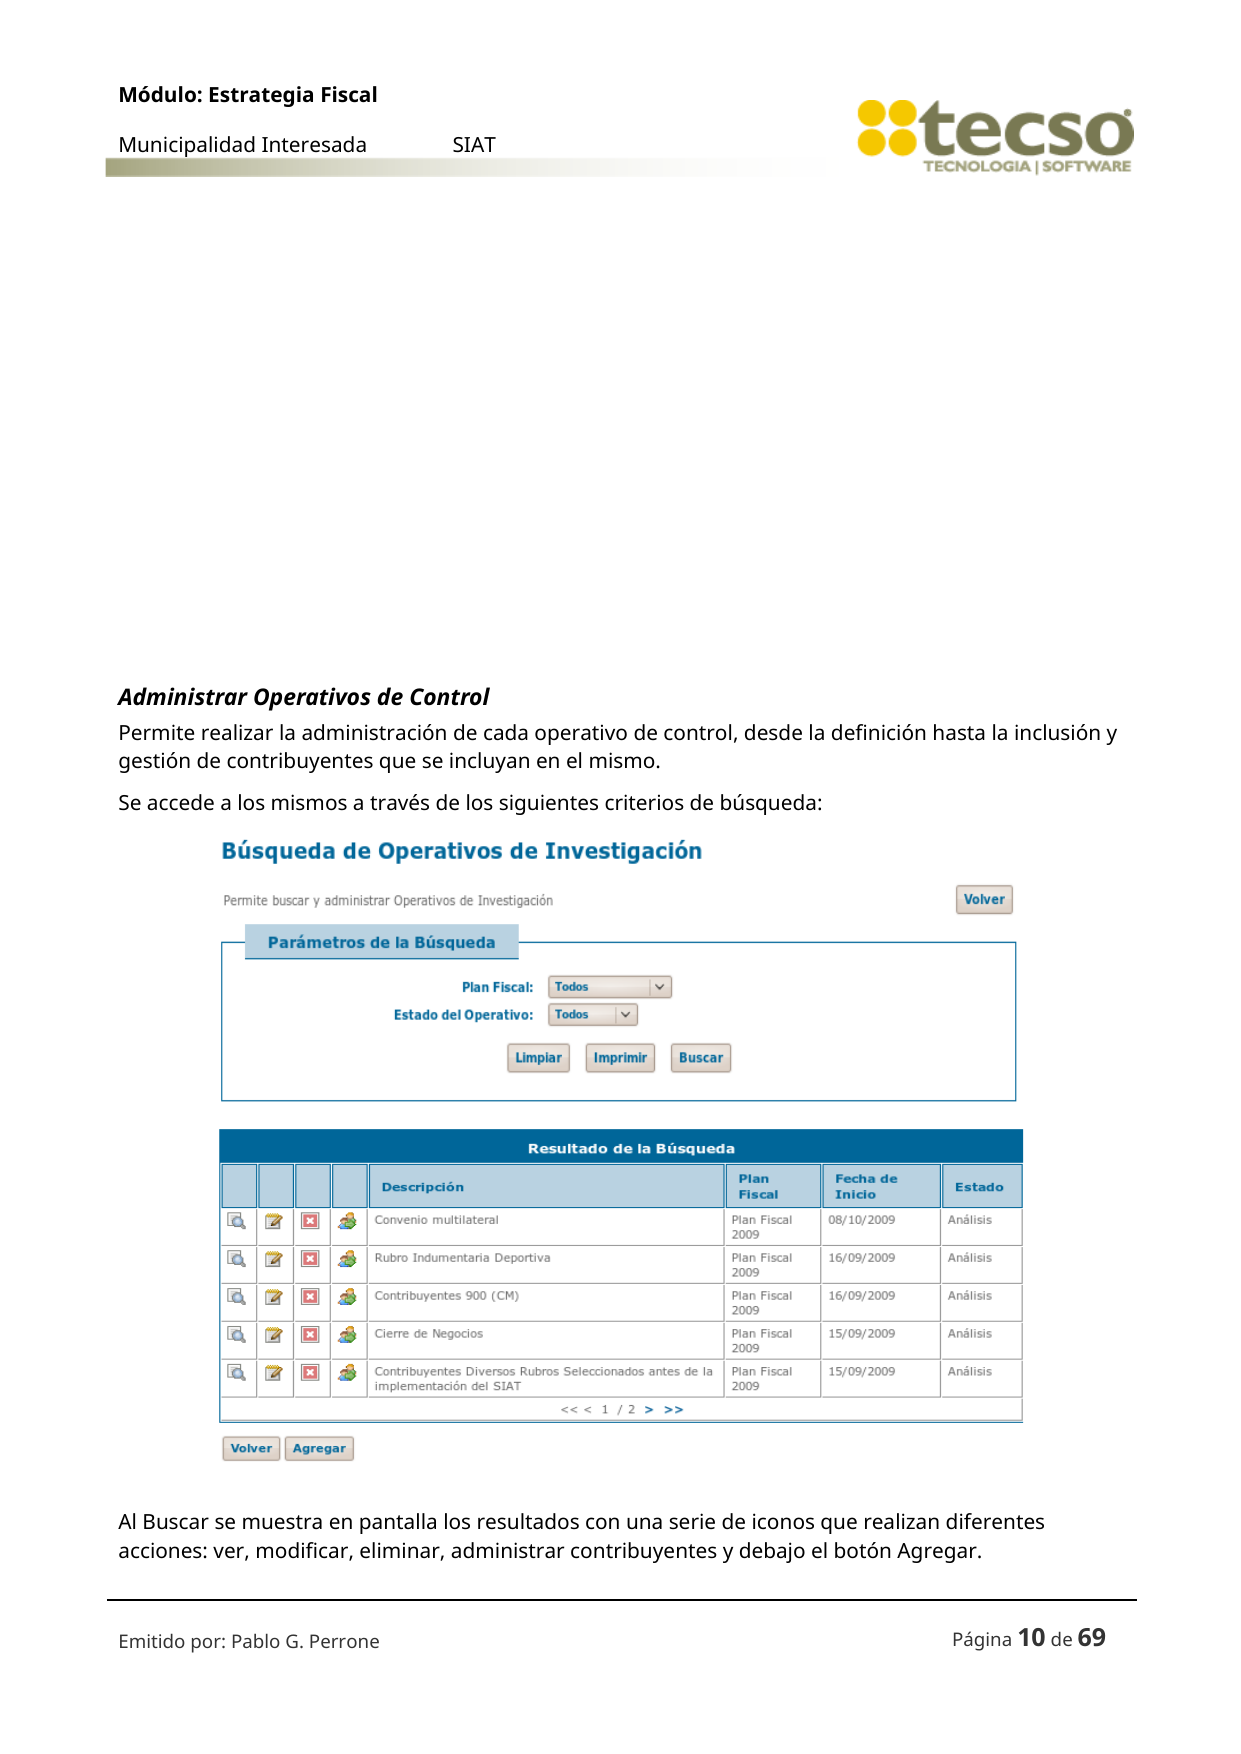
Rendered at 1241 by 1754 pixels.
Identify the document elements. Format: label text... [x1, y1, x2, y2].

picture [614, 1144, 632, 1153]
picture [599, 1147, 607, 1153]
text Se accede a los mismos a través de los siguientes criterios de búsqueda: [118, 788, 1122, 816]
text Al Buscar se muestra en pantalla los resultados con una serie de iconos que realizan diferentes acciones: ver, modificar, eliminar, administrar contribuyentes y debajo el botón Agregar. [118, 1507, 1122, 1564]
picture [540, 1147, 565, 1153]
picture [657, 1144, 665, 1153]
picture [669, 1147, 694, 1155]
picture [727, 1147, 734, 1153]
picture [217, 1126, 1024, 1465]
picture [569, 1144, 596, 1153]
picture [105, 100, 1134, 177]
picture [697, 1144, 724, 1153]
picture [211, 830, 1030, 1104]
text Permite realizar la administración de cada operativo de control, desde la definición hasta la inclusión y gestión de contribuyentes que se incluyan en el mismo. [118, 718, 1122, 775]
picture [529, 1144, 539, 1153]
picture [371, 1163, 939, 1206]
picture [639, 1144, 650, 1153]
subtitle Administrar Operativos de Control [118, 681, 1122, 712]
